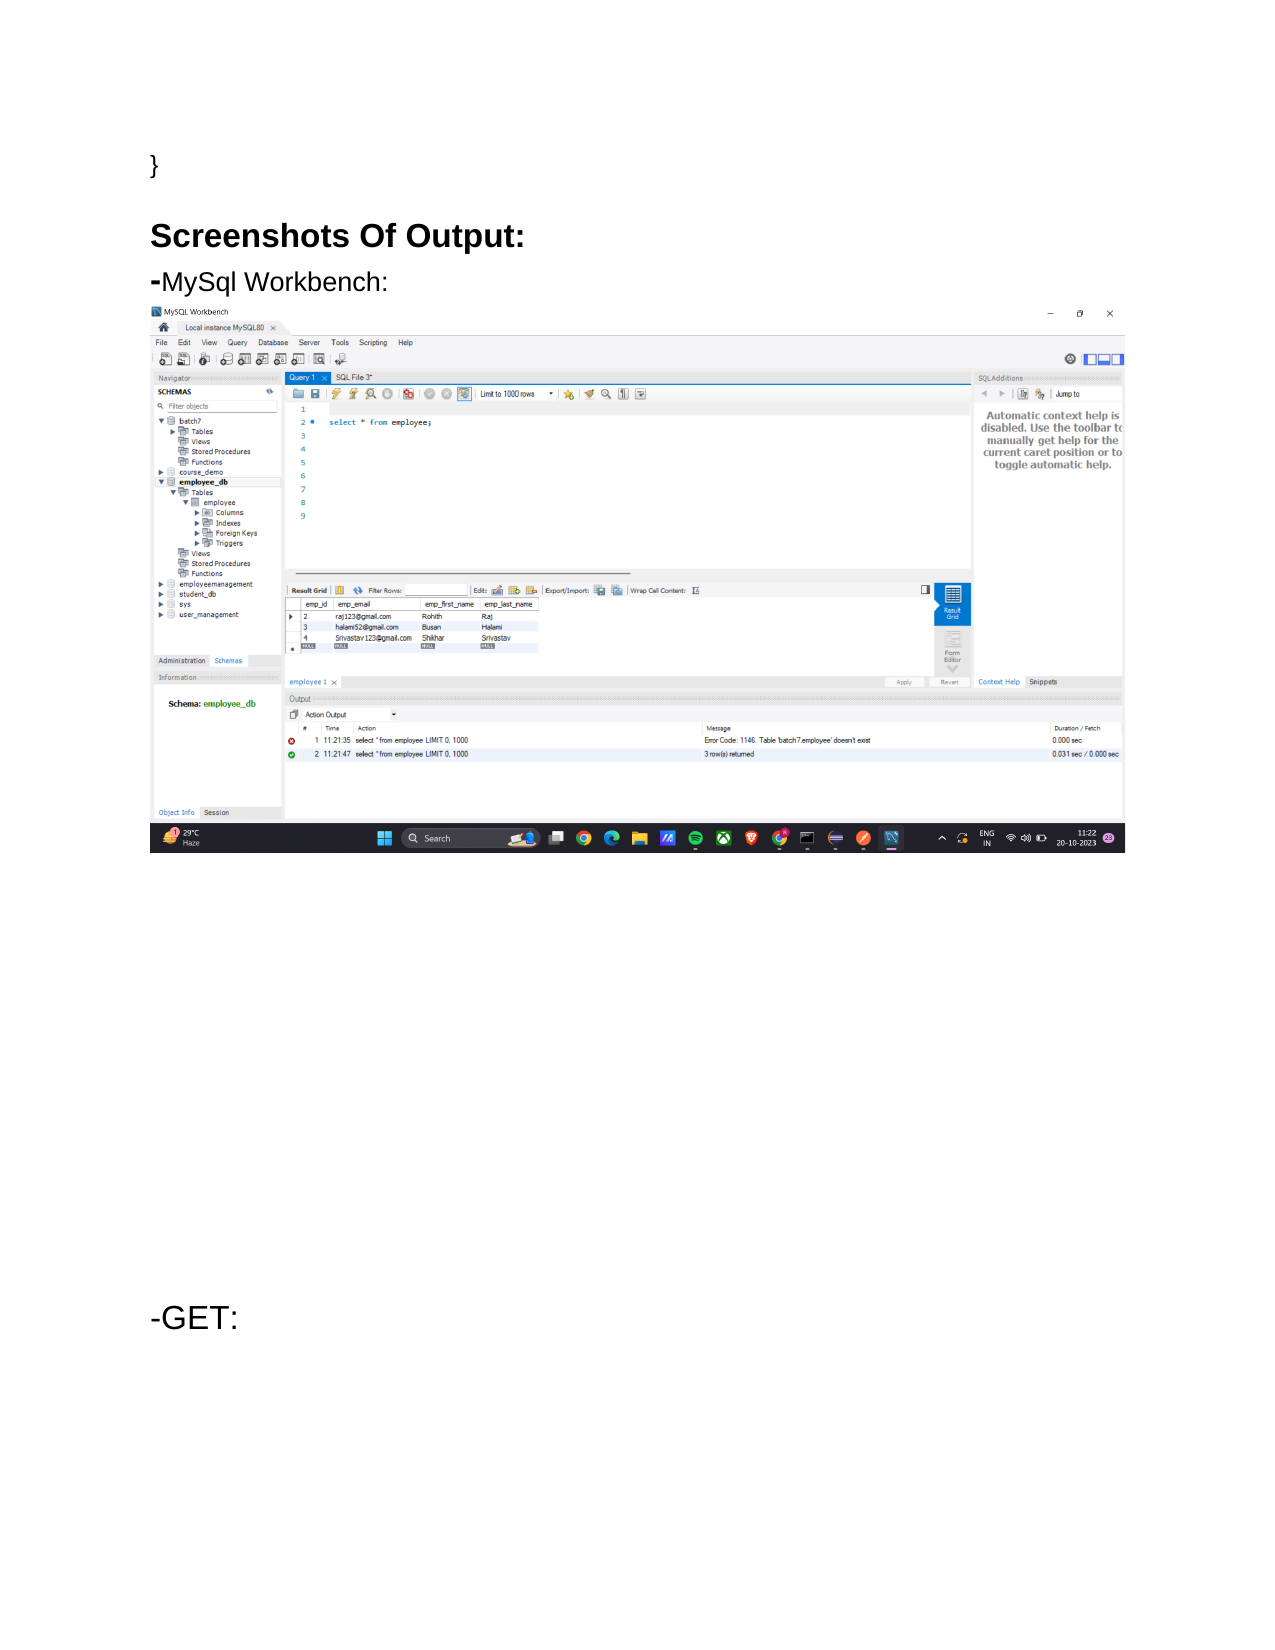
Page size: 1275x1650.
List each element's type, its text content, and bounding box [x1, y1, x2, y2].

text -MySql Workbench: [150, 260, 1125, 299]
text Screenshots Of Output: [150, 216, 1125, 254]
picture [150, 304, 1125, 853]
text } [150, 150, 1125, 179]
text -GET: [150, 1298, 1125, 1336]
